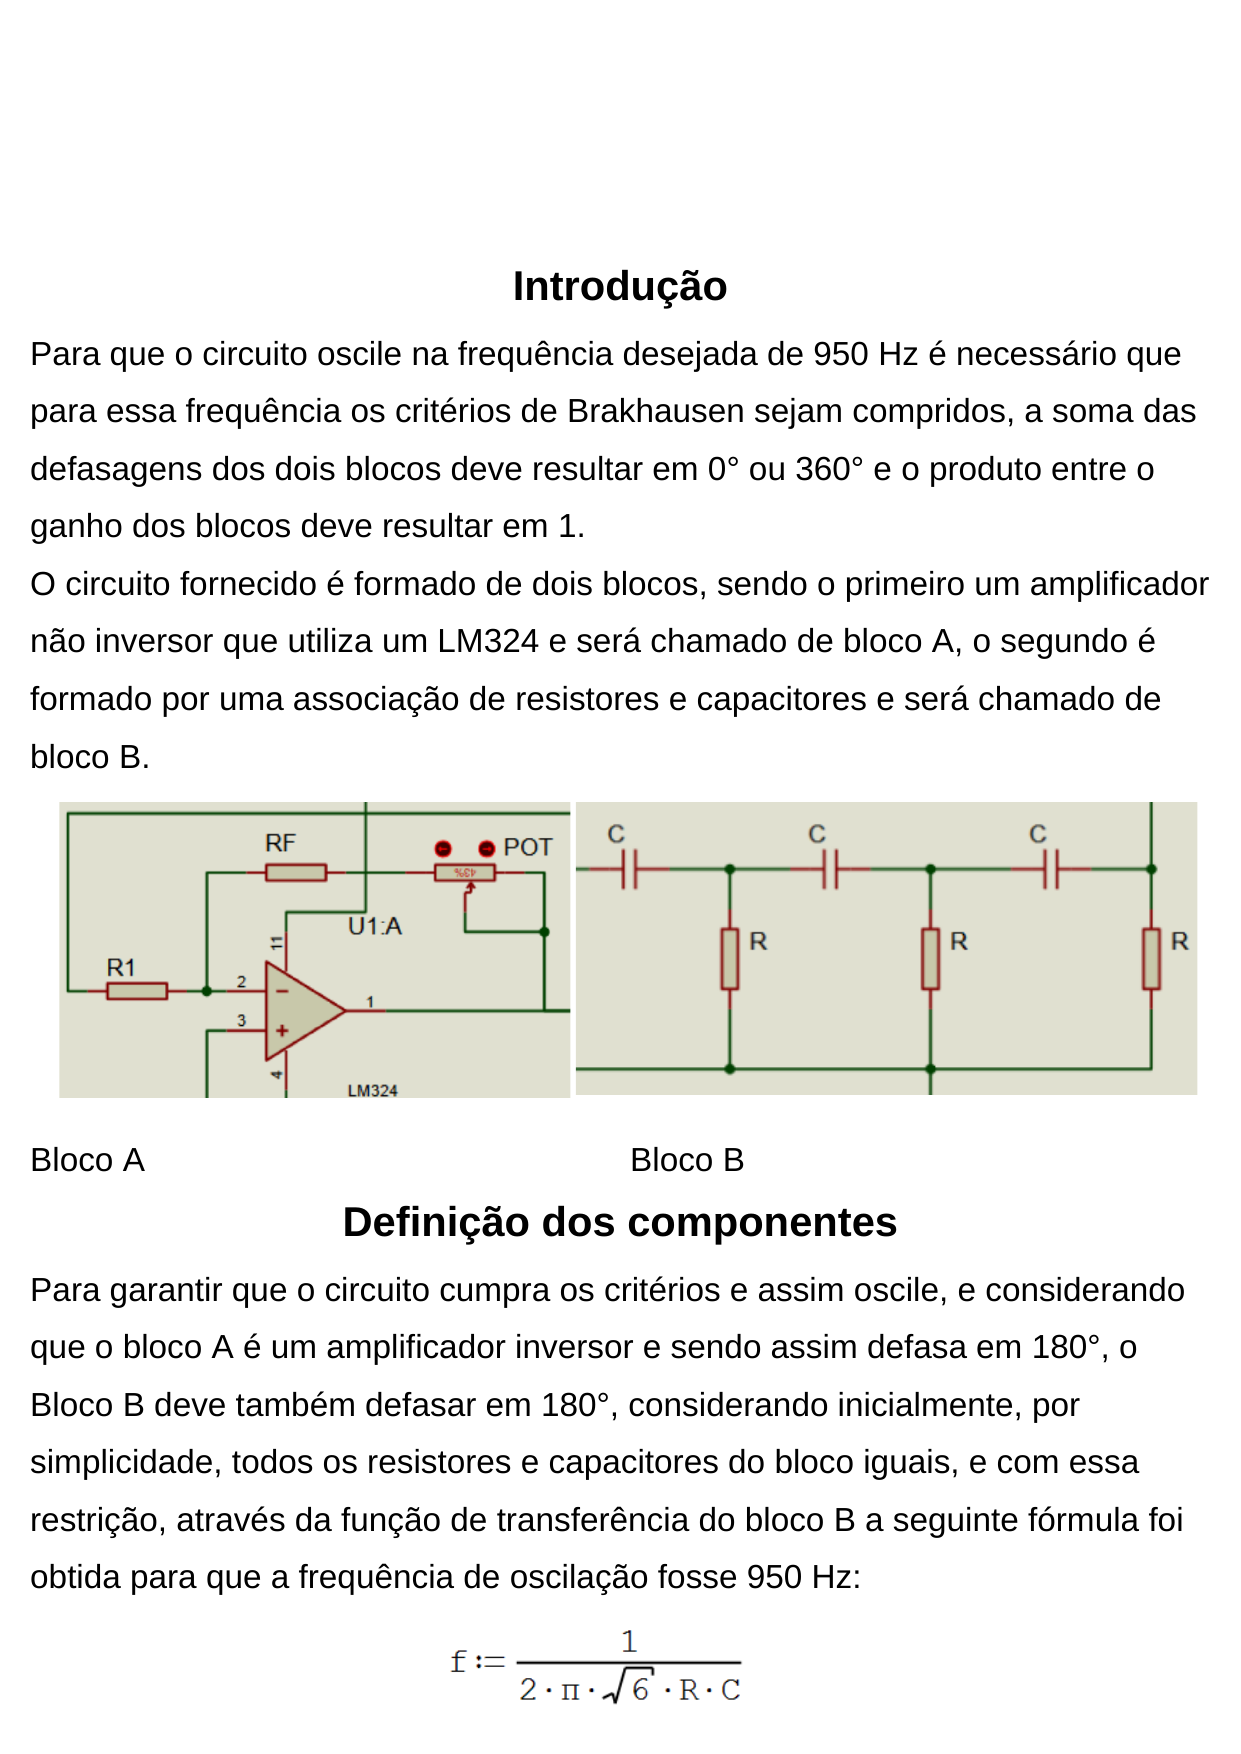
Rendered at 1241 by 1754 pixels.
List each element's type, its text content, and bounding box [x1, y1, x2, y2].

picture [59, 802, 571, 1098]
picture [575, 802, 1198, 1095]
text O circuito fornecido é formado de dois blocos, sendo o primeiro um amplificador não inversor que utiliza um LM324 e será chamado de bloco A, o segundo é formado por uma associação de resistores e capacitores e será chamado de bloco B. [30, 564, 1211, 775]
text Para que o circuito oscile na frequência desejada de 950 Hz é necessário que para essa frequência os critérios de Brakhausen sejam compridos, a soma das defasagens dos dois blocos deve resultar em 0° ou 360° e o produto entre o ganho dos blocos deve resultar em 1. [30, 333, 1211, 545]
text Definição dos componentes [30, 1198, 1211, 1246]
text Introdução [30, 262, 1211, 309]
text Para garantir que o circuito cumpra os critérios e assim oscile, e considerando que o bloco A é um amplificador inversor e sendo assim defasa em 180°, o Bloco B deve também defasar em 180°, considerando inicialmente, por simplicidade, todos os resistores e capacitores do bloco iguais, e com essa restrição, através da função de transferência do bloco B a seguinte fórmula foi obtida para que a frequência de oscilação fosse 950 Hz: [30, 1269, 1211, 1596]
picture [438, 1614, 761, 1725]
text Bloco A Bloco B [30, 852, 1211, 1178]
